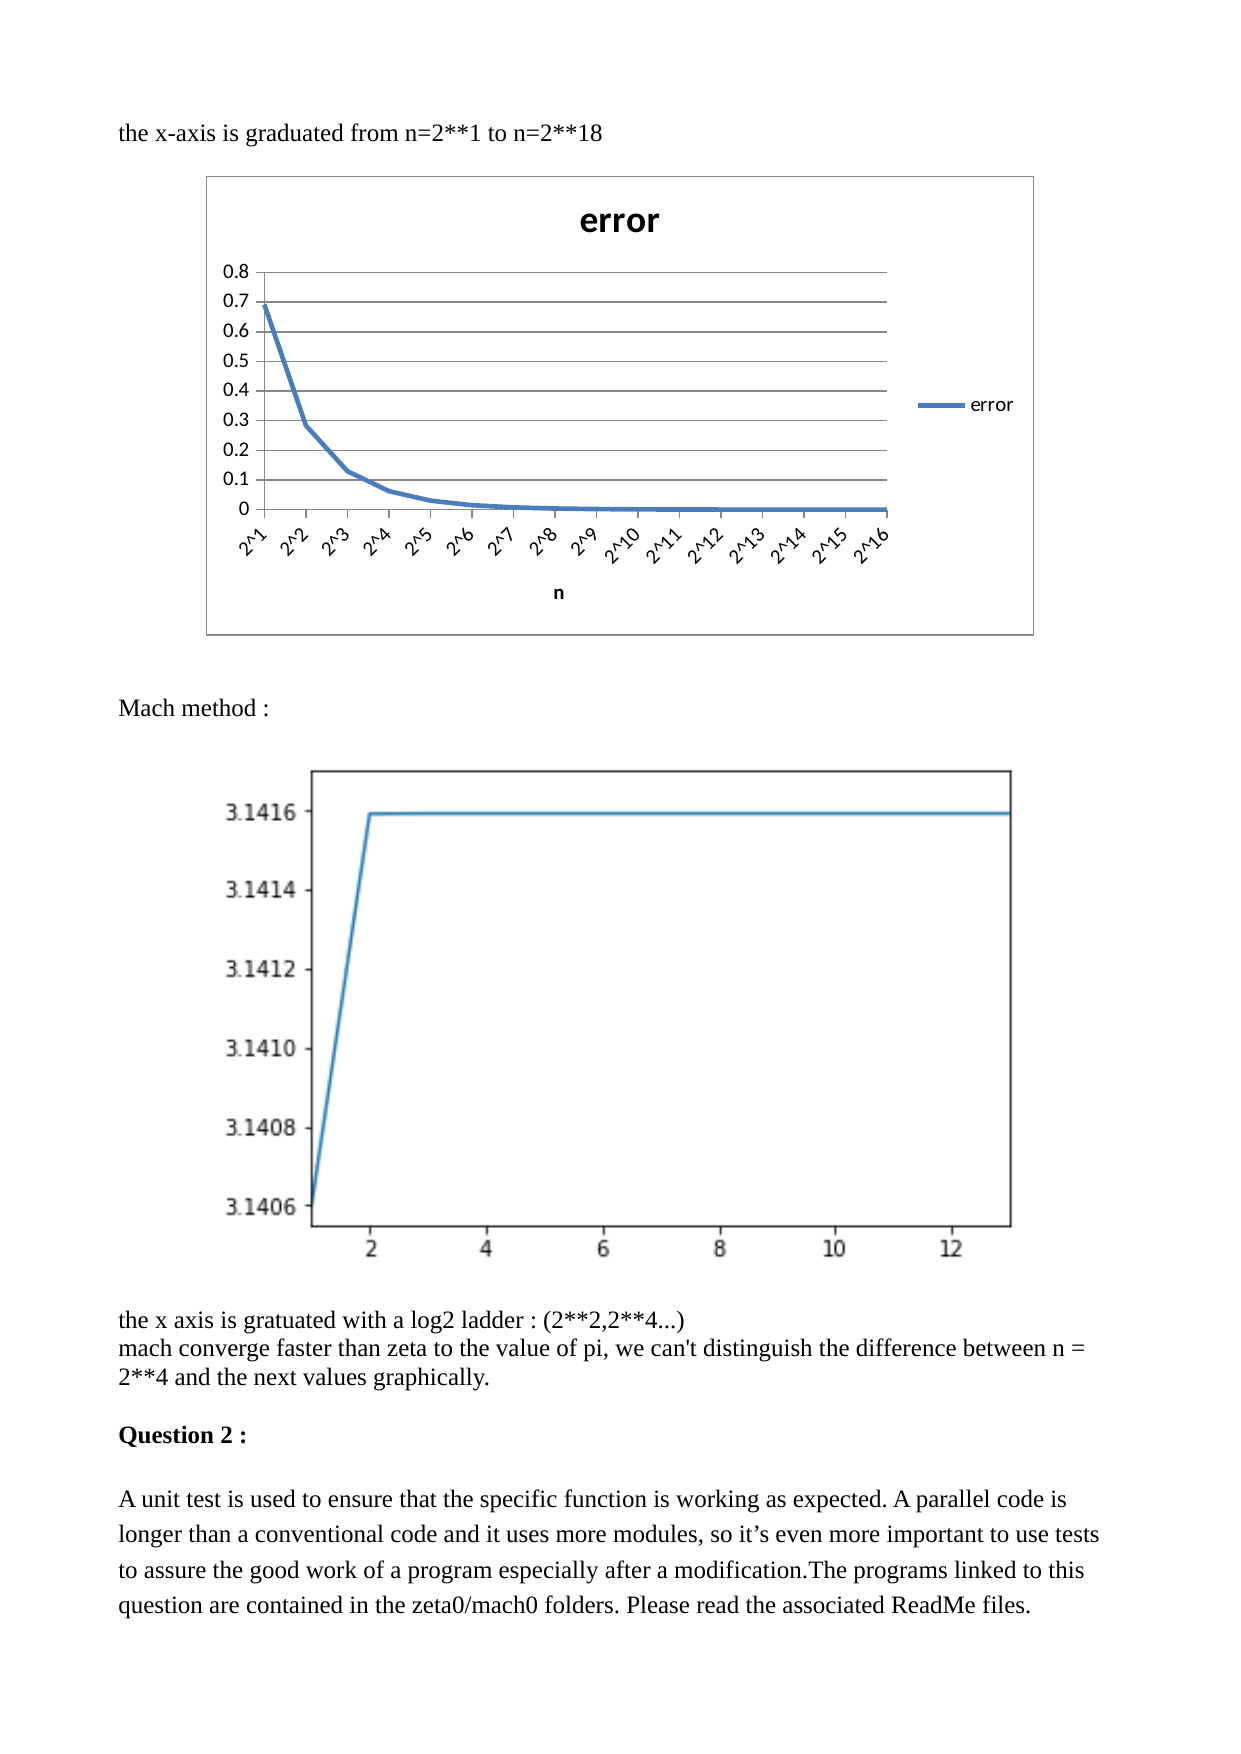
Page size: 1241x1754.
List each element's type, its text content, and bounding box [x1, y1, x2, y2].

text A unit test is used to ensure that the specific function is working as expected. A parallel code is longer than a conventional code and it uses more modules, so it’s even more important to use tests to assure the good work of a program especially after a modification.The programs linked to this question are contained in the zeta0/mach0 folders. Please read the associated ReadMe files. [118, 1477, 1122, 1619]
text Mach method : [118, 693, 1122, 722]
text the x-axis is graduated from n=2**1 to n=2**18 [118, 118, 1122, 147]
text Question 2 : [118, 1420, 1122, 1448]
text the x axis is gratuated with a log2 ladder : (2**2,2**4...) [118, 1305, 1122, 1333]
text mach converge faster than zeta to the value of pi, we can't distinguish the difference between n = 2**4 and the next values graphically. [118, 1333, 1122, 1391]
picture [209, 751, 1031, 1276]
